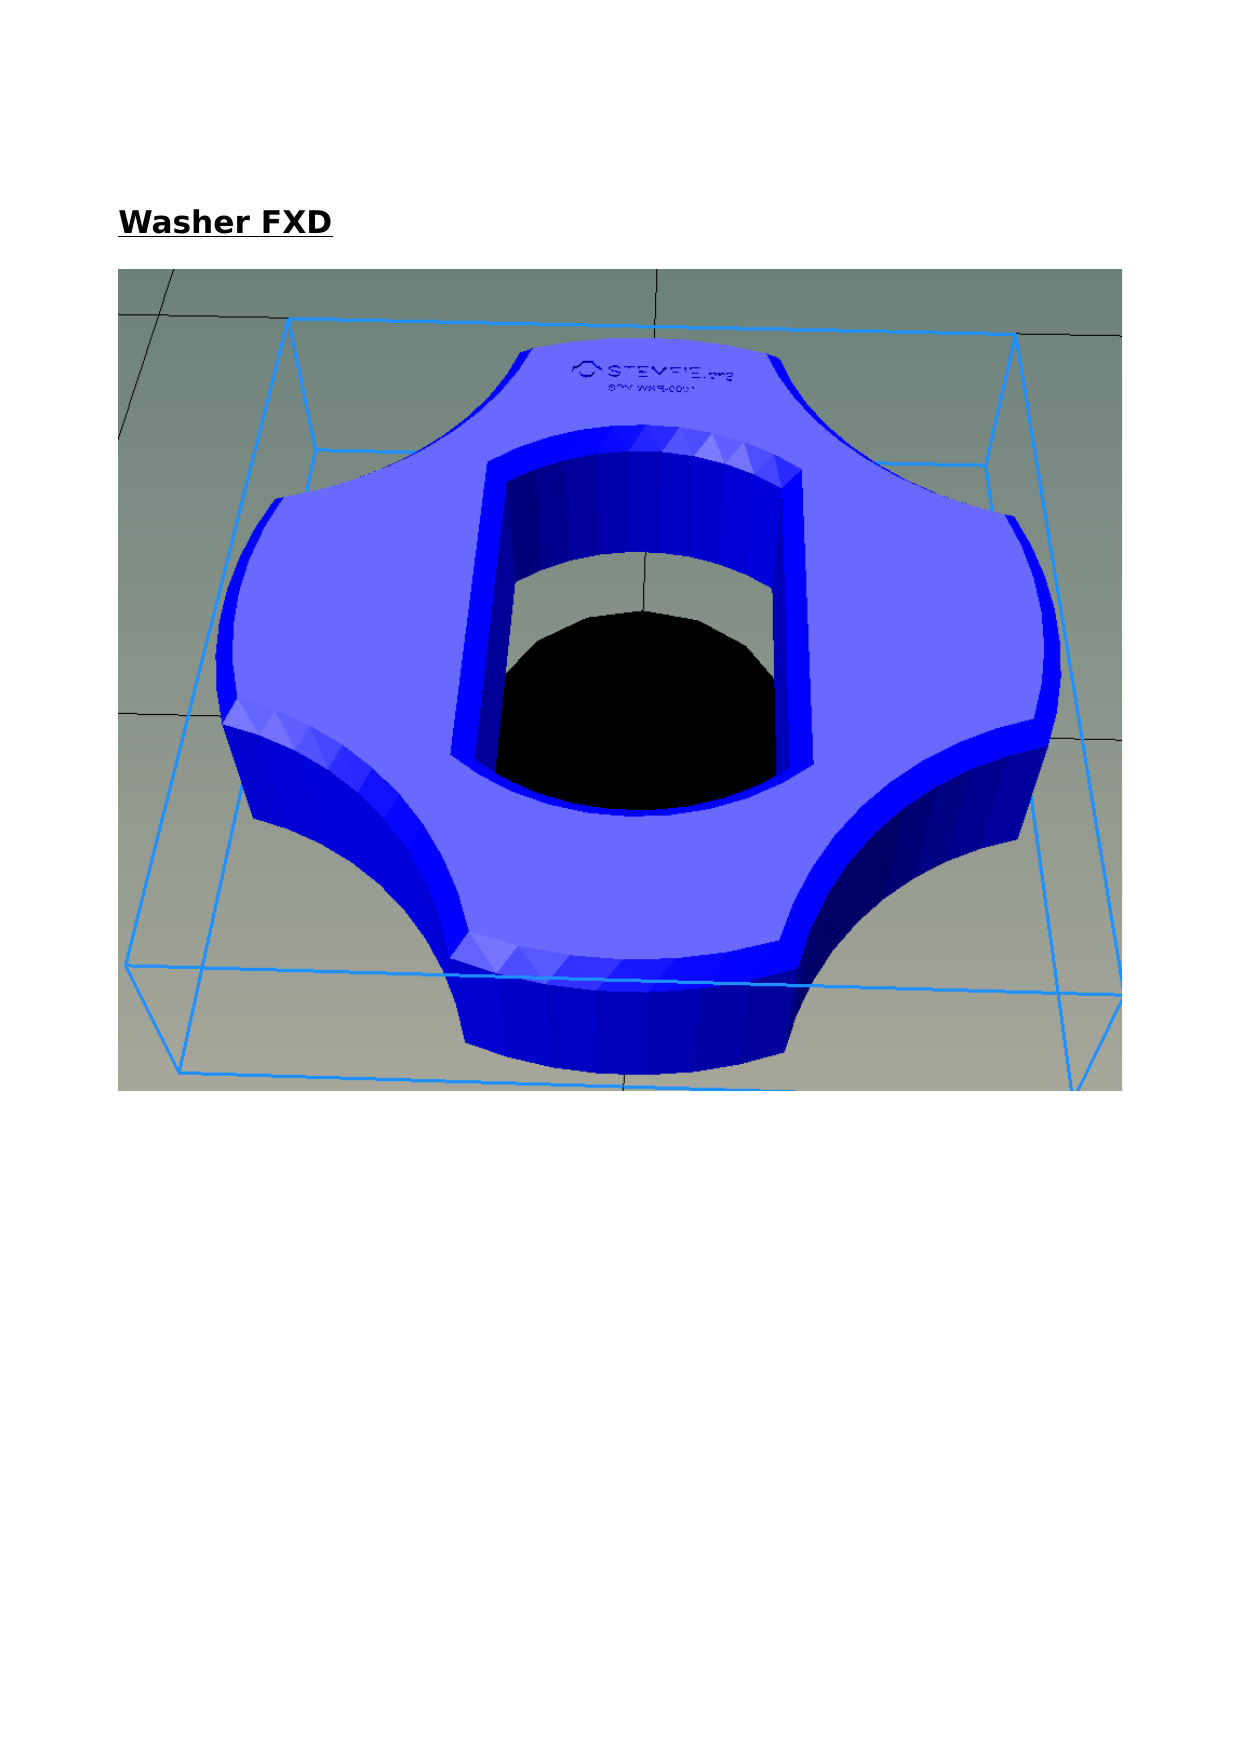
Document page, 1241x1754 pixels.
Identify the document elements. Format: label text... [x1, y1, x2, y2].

picture [118, 269, 1123, 1091]
text Washer FXD [118, 204, 1122, 241]
